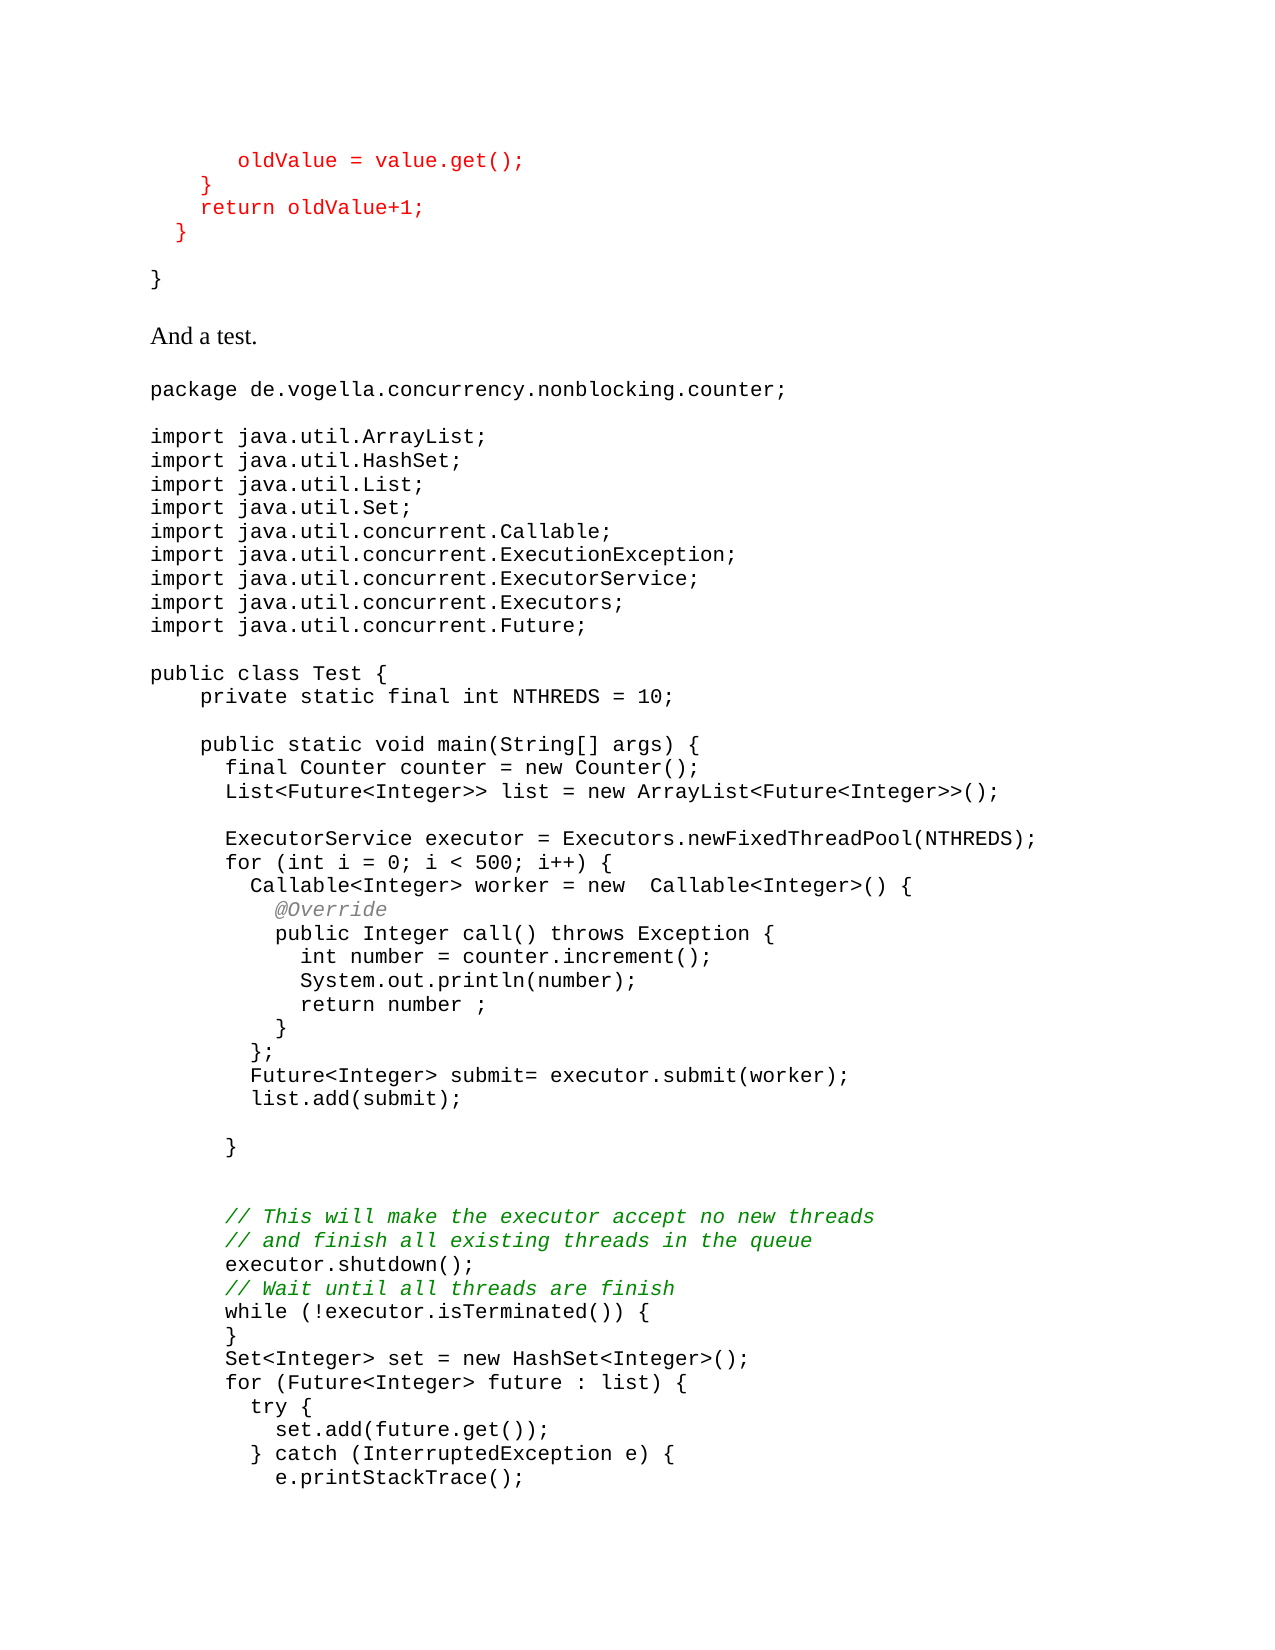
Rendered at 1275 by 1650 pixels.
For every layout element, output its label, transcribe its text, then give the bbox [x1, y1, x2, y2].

text import java.util.ArrayList; [150, 426, 1125, 450]
text oldValue = value.get(); [150, 150, 1125, 174]
text list.add(submit); [150, 1088, 1125, 1112]
text // and finish all existing threads in the queue [150, 1230, 1125, 1254]
text } [150, 221, 1125, 244]
text // Wait until all threads are finish [150, 1277, 1125, 1301]
text } catch (InterruptedException e) { [150, 1443, 1125, 1467]
text import java.util.HashSet; [150, 450, 1125, 473]
text int number = counter.increment(); [150, 946, 1125, 970]
text Future<Integer> submit= executor.submit(worker); [150, 1065, 1125, 1088]
text for (int i = 0; i < 500; i++) { [150, 852, 1125, 876]
text ExecutorService executor = Executors.newFixedThreadPool(NTHREDS); [150, 828, 1125, 852]
text public static void main(String[] args) { [150, 734, 1125, 757]
text public Integer call() throws Exception { [150, 923, 1125, 946]
text set.add(future.get()); [150, 1419, 1125, 1443]
text And a test. [150, 321, 1125, 350]
text while (!executor.isTerminated()) { [150, 1301, 1125, 1325]
text try { [150, 1396, 1125, 1419]
text Callable<Integer> worker = new Callable<Integer>() { [150, 876, 1125, 899]
text final Counter counter = new Counter(); [150, 757, 1125, 781]
text } [150, 1017, 1125, 1041]
text package de.vogella.concurrency.nonblocking.counter; [150, 379, 1125, 403]
text } [150, 1325, 1125, 1348]
text import java.util.concurrent.Callable; [150, 521, 1125, 544]
text import java.util.concurrent.Executors; [150, 592, 1125, 615]
text for (Future<Integer> future : list) { [150, 1372, 1125, 1396]
text System.out.println(number); [150, 970, 1125, 994]
text return number ; [150, 994, 1125, 1017]
text }; [150, 1041, 1125, 1065]
text // This will make the executor accept no new threads [150, 1207, 1125, 1230]
text List<Future<Integer>> list = new ArrayList<Future<Integer>>(); [150, 781, 1125, 804]
text executor.shutdown(); [150, 1254, 1125, 1277]
text import java.util.concurrent.ExecutionException; [150, 544, 1125, 568]
text } [150, 1136, 1125, 1159]
text return oldValue+1; [150, 197, 1125, 221]
text import java.util.Set; [150, 497, 1125, 521]
text import java.util.concurrent.Future; [150, 615, 1125, 639]
text import java.util.concurrent.ExecutorService; [150, 568, 1125, 592]
text @Override [150, 899, 1125, 923]
text } [150, 268, 1125, 292]
text import java.util.List; [150, 473, 1125, 497]
text public class Test { [150, 663, 1125, 686]
text e.printStackTrace(); [150, 1467, 1125, 1490]
text Set<Integer> set = new HashSet<Integer>(); [150, 1348, 1125, 1372]
text } [150, 174, 1125, 197]
text private static final int NTHREDS = 10; [150, 686, 1125, 710]
